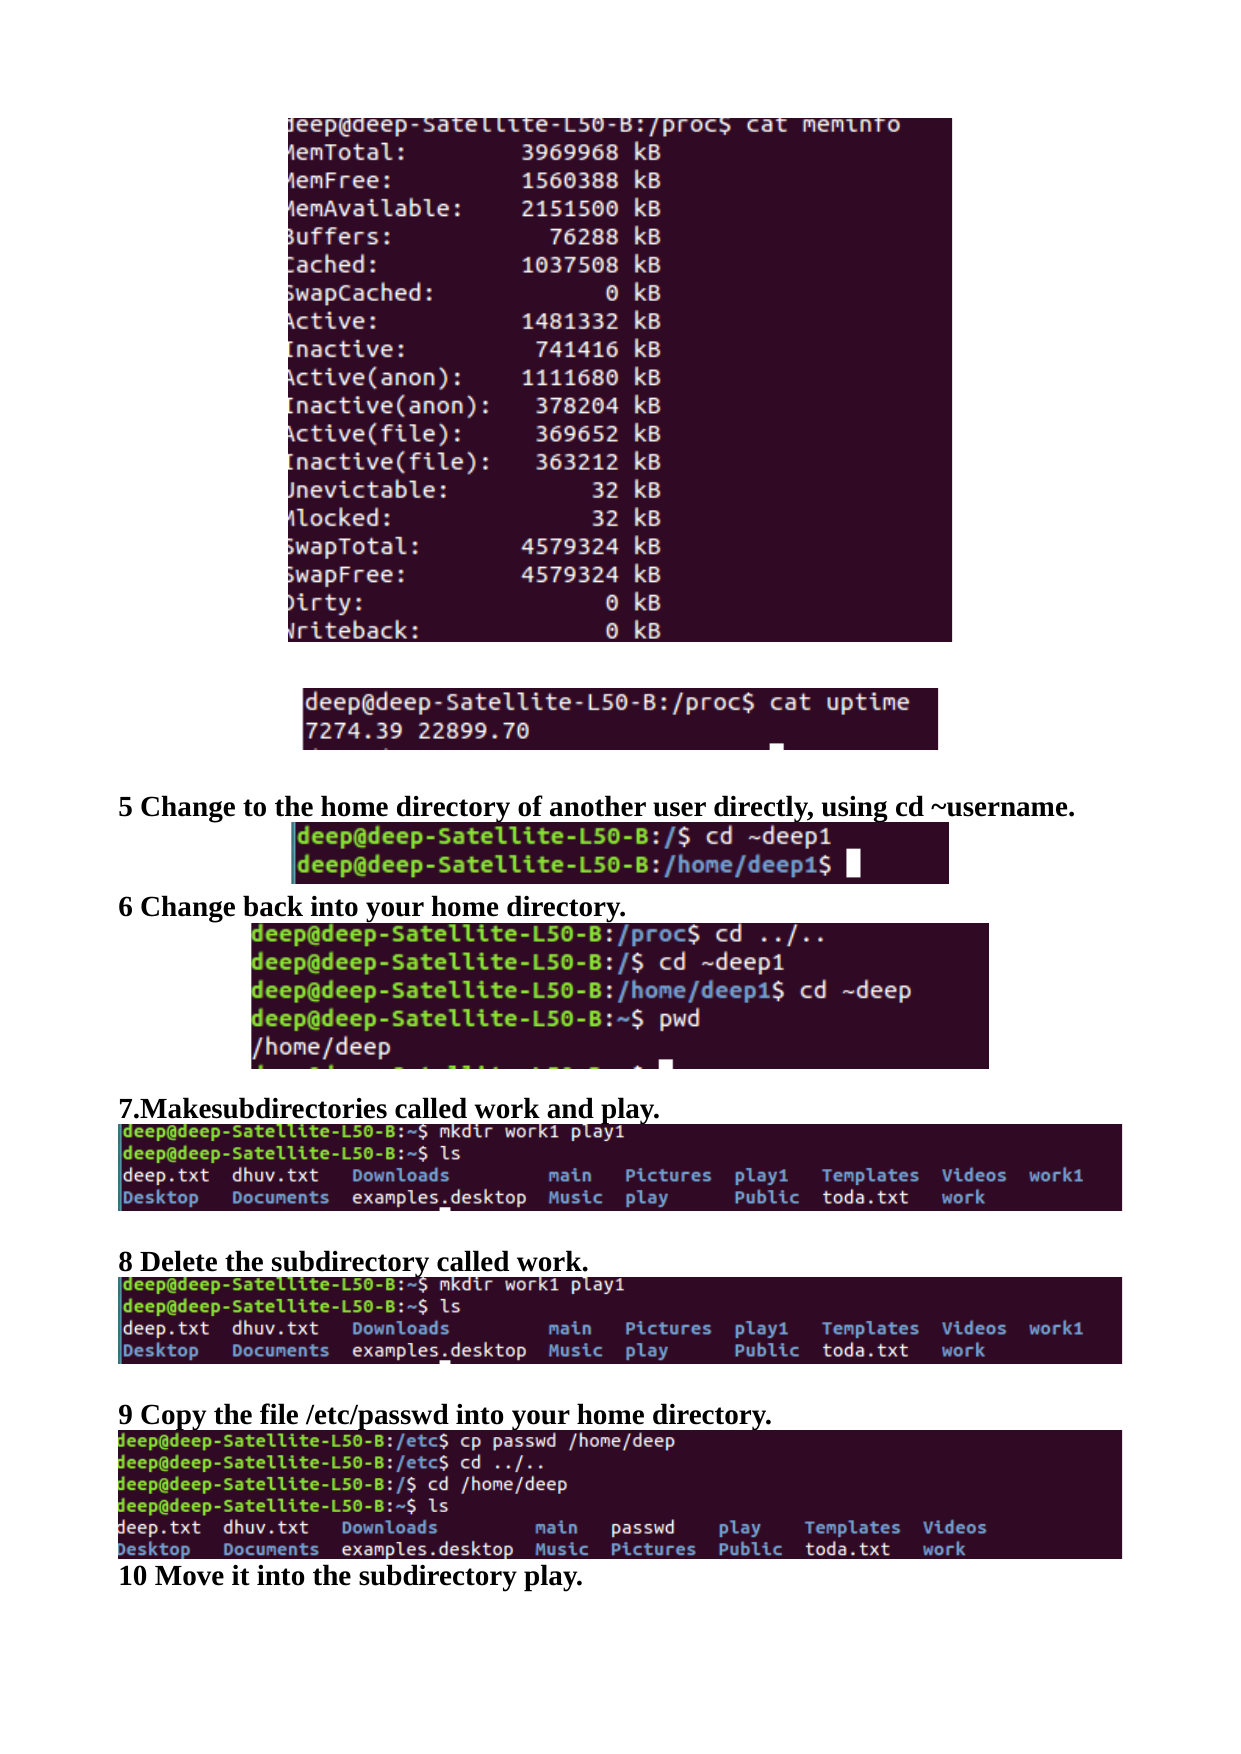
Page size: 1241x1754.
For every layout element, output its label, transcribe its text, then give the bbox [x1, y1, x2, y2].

picture [118, 1124, 1123, 1211]
text 5 Change to the home directory of another user directly, using cd ~username. [118, 789, 1122, 822]
text 10 Move it into the subdirectory play. [118, 1559, 1122, 1592]
text 7.Makesubdirectories called work and play. [118, 1057, 1122, 1124]
text 6 Change back into your home directory. [118, 889, 1122, 923]
picture [288, 118, 953, 642]
picture [291, 822, 949, 884]
picture [118, 1277, 1123, 1364]
text 8 Delete the subdirectory called work. [118, 1244, 1122, 1277]
picture [302, 688, 939, 750]
picture [251, 923, 989, 1069]
text 9 Copy the file /etc/passwd into your home directory. [118, 1397, 1122, 1430]
picture [118, 1430, 1123, 1559]
